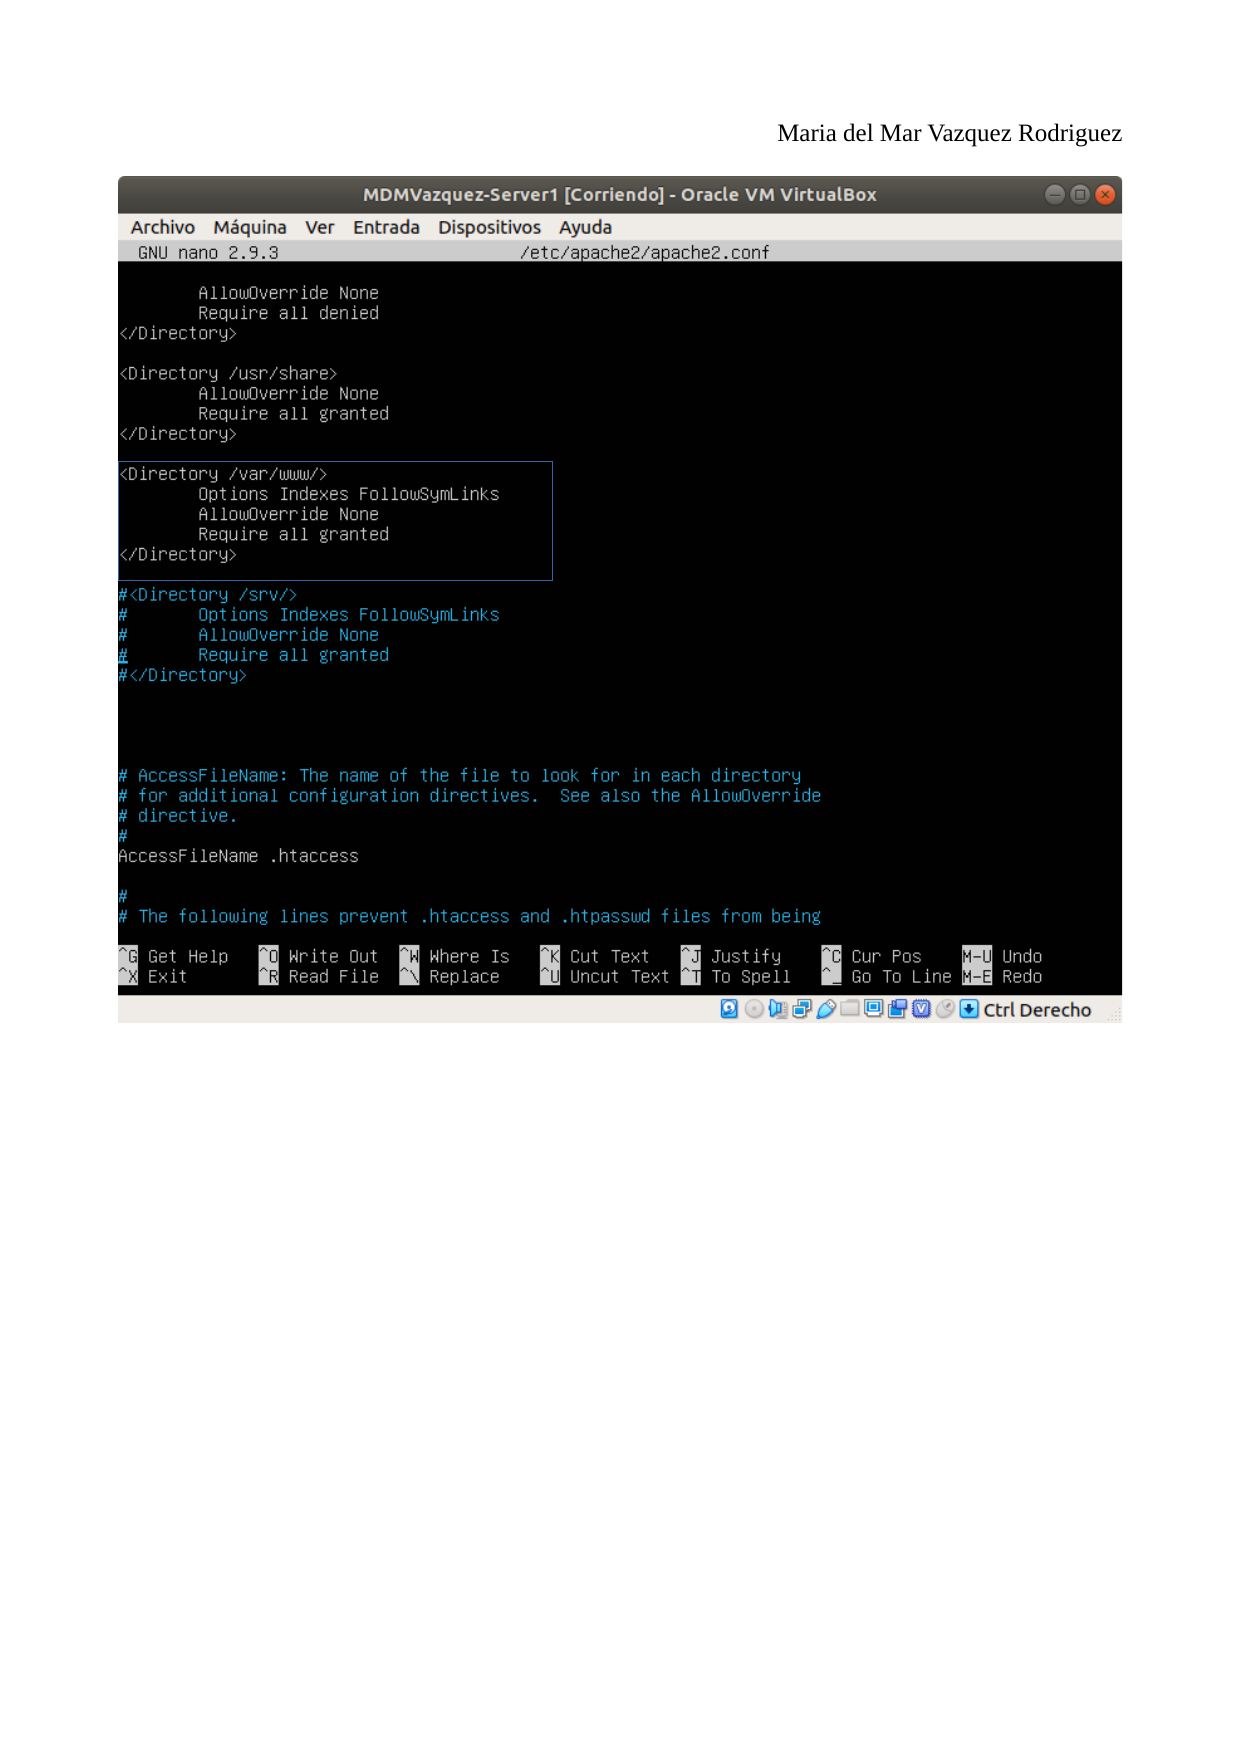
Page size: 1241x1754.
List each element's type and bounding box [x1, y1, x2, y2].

picture [119, 462, 552, 580]
picture [118, 176, 1123, 1023]
